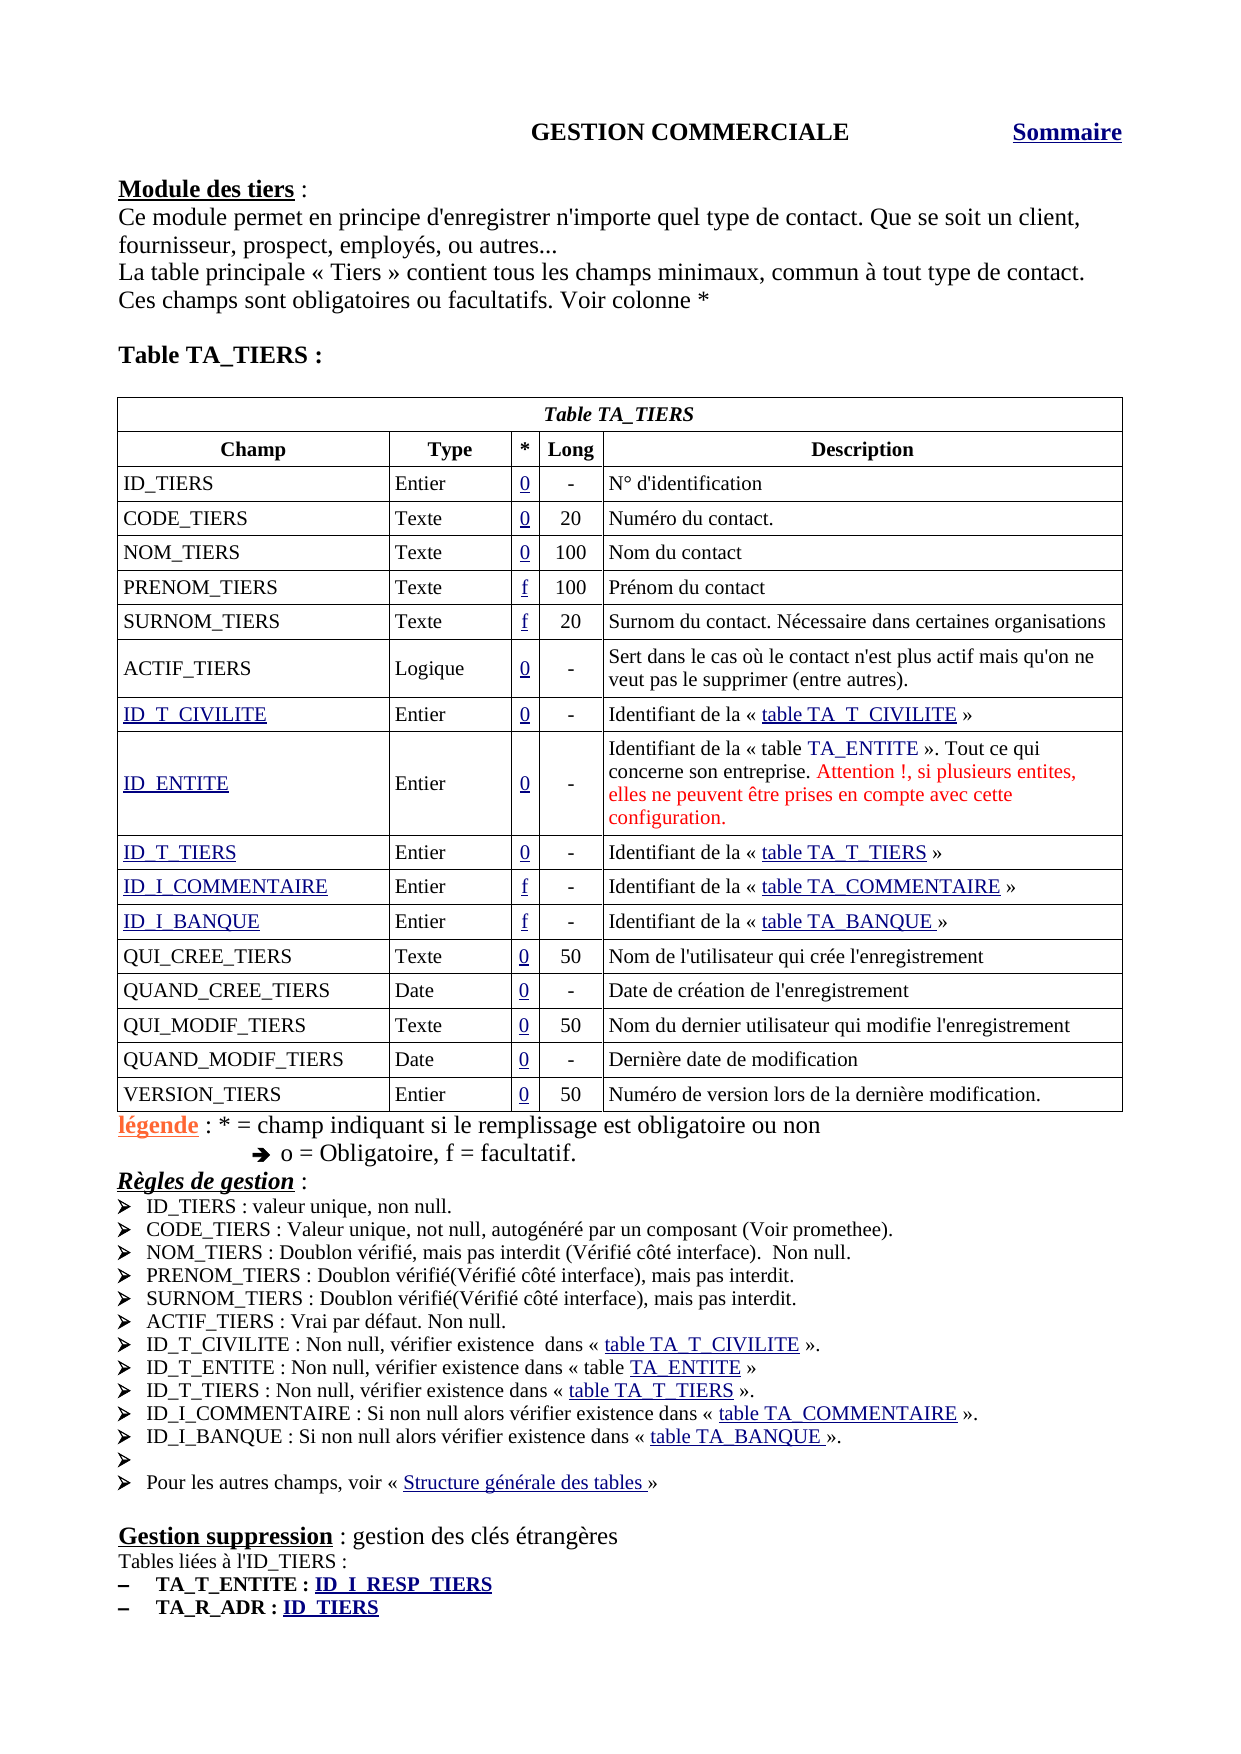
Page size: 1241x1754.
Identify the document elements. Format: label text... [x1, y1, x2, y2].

table_cell ID_I_COMMENTAIRE [118, 870, 389, 904]
table_cell Entier [390, 698, 511, 731]
table_cell Identifiant de la « table TA_COMMENTAIRE » [604, 870, 1122, 904]
table_cell 0 [512, 1009, 539, 1042]
table_cell 50 [540, 1009, 602, 1042]
list ACTIF_TIERS : Vrai par défaut. Non null. [117, 1310, 1122, 1333]
list ID_I_BANQUE : Si non null alors vérifier existence dans « table TA_BANQUE ». [117, 1425, 1122, 1448]
list PRENOM_TIERS : Doublon vérifié(Vérifié côté interface), mais pas interdit. [117, 1264, 1122, 1287]
table_cell Texte [390, 940, 511, 973]
table_cell Entier [390, 836, 511, 869]
table_cell 0 [512, 640, 539, 697]
table_cell Identifiant de la « table TA_T_TIERS » [604, 836, 1122, 869]
table_cell Identifiant de la « table TA_BANQUE » [604, 905, 1122, 939]
table_cell QUI_CREE_TIERS [118, 940, 389, 973]
table_cell f [512, 870, 539, 904]
table_cell 0 [512, 940, 539, 973]
table_cell 0 [512, 502, 539, 535]
list TA_R_ADR : ID_TIERS [118, 1596, 1122, 1618]
text Table TA_TIERS : [118, 342, 1122, 369]
table_cell Texte [390, 571, 511, 604]
table_cell ID_T_CIVILITE [118, 698, 389, 731]
table_cell 20 [540, 605, 602, 639]
table_cell * [512, 432, 539, 466]
table_cell 0 [512, 1043, 539, 1077]
table_cell - [540, 870, 602, 904]
table_cell 0 [512, 836, 539, 869]
list ID_TIERS : valeur unique, non null. [117, 1195, 1122, 1218]
list NOM_TIERS : Doublon vérifié, mais pas interdit (Vérifié côté interface). Non null. [117, 1241, 1122, 1264]
list o = Obligatoire, f = facultatif. [251, 1139, 1122, 1167]
table_cell ID_I_BANQUE [118, 905, 389, 939]
table_cell Numéro du contact. [604, 502, 1122, 535]
list SURNOM_TIERS : Doublon vérifié(Vérifié côté interface), mais pas interdit. [117, 1287, 1122, 1310]
table_cell Nom de l'utilisateur qui crée l'enregistrement [604, 940, 1122, 973]
text Gestion suppression : gestion des clés étrangères [118, 1522, 1122, 1549]
table_cell Numéro de version lors de la dernière modification. [604, 1078, 1122, 1111]
table_cell QUI_MODIF_TIERS [118, 1009, 389, 1042]
table_cell Prénom du contact [604, 571, 1122, 604]
table_cell 100 [540, 536, 602, 570]
table_cell Entier [390, 870, 511, 904]
table_cell Long [540, 432, 602, 466]
table_cell - [540, 467, 602, 501]
table_cell Entier [390, 732, 511, 835]
table_cell Texte [390, 605, 511, 639]
text Ces champs sont obligatoires ou facultatifs. Voir colonne * [118, 286, 1122, 314]
table_cell NOM_TIERS [118, 536, 389, 570]
table_header Table TA_TIERS [118, 398, 1122, 431]
table_cell SURNOM_TIERS [118, 605, 389, 639]
table_cell CODE_TIERS [118, 502, 389, 535]
table_cell VERSION_TIERS [118, 1078, 389, 1111]
table_cell Description [604, 432, 1122, 466]
table_cell 0 [512, 698, 539, 731]
table_cell Entier [390, 1078, 511, 1111]
table_cell - [540, 1043, 602, 1077]
table_cell 0 [512, 974, 539, 1008]
table_cell ID_T_TIERS [118, 836, 389, 869]
table_cell ACTIF_TIERS [118, 640, 389, 697]
table_cell 50 [540, 1078, 602, 1111]
table_cell Nom du dernier utilisateur qui modifie l'enregistrement [604, 1009, 1122, 1042]
table_cell QUAND_CREE_TIERS [118, 974, 389, 1008]
list CODE_TIERS : Valeur unique, not null, autogénéré par un composant (Voir promethee). [117, 1218, 1122, 1241]
table_cell 50 [540, 940, 602, 973]
table_cell Nom du contact [604, 536, 1122, 570]
table_cell Date [390, 1043, 511, 1077]
table_cell Entier [390, 467, 511, 501]
text Ce module permet en principe d'enregistrer n'importe quel type de contact. Que se soit un client, fournisseur, prospect, employés, ou autres... [118, 203, 1122, 258]
table_cell 0 [512, 1078, 539, 1111]
table_cell Date [390, 974, 511, 1008]
list Pour les autres champs, voir « Structure générale des tables » [117, 1471, 1122, 1494]
table_cell 20 [540, 502, 602, 535]
list ID_I_COMMENTAIRE : Si non null alors vérifier existence dans « table TA_COMMENTAIRE ». [117, 1402, 1122, 1425]
text La table principale « Tiers » contient tous les champs minimaux, commun à tout type de contact. [118, 258, 1122, 286]
table_cell Identifiant de la « table TA_ENTITE ». Tout ce qui concerne son entreprise. Attention !, si plusieurs entites, elles ne peuvent être prises en compte avec cette configuration. [604, 732, 1122, 835]
table_cell Date de création de l'enregistrement [604, 974, 1122, 1008]
table_cell Identifiant de la « table TA_T_CIVILITE » [604, 698, 1122, 731]
table_cell Logique [390, 640, 511, 697]
table_cell PRENOM_TIERS [118, 571, 389, 604]
table_cell Dernière date de modification [604, 1043, 1122, 1077]
table_cell Surnom du contact. Nécessaire dans certaines organisations [604, 605, 1122, 639]
table_cell Texte [390, 1009, 511, 1042]
table_cell - [540, 640, 602, 697]
table_cell N° d'identification [604, 467, 1122, 501]
table_cell Sert dans le cas où le contact n'est plus actif mais qu'on ne veut pas le supprimer (entre autres). [604, 640, 1122, 697]
text Module des tiers : [118, 175, 1122, 203]
text Règles de gestion : [117, 1167, 1122, 1195]
table_cell ID_TIERS [118, 467, 389, 501]
table_cell - [540, 974, 602, 1008]
table_cell - [540, 732, 602, 835]
list ID_T_ENTITE : Non null, vérifier existence dans « table TA_ENTITE » [117, 1356, 1122, 1379]
table_cell - [540, 905, 602, 939]
table_cell f [512, 571, 539, 604]
table_cell f [512, 605, 539, 639]
table_cell f [512, 905, 539, 939]
table_cell 0 [512, 536, 539, 570]
table_cell Entier [390, 905, 511, 939]
text légende : * = champ indiquant si le remplissage est obligatoire ou non [118, 1112, 1122, 1139]
table_cell ID_ENTITE [118, 732, 389, 835]
table_cell - [540, 698, 602, 731]
table_cell Texte [390, 502, 511, 535]
text Tables liées à l'ID_TIERS : [118, 1549, 1122, 1572]
table_cell Champ [118, 432, 389, 466]
list ID_T_TIERS : Non null, vérifier existence dans « table TA_T_TIERS ». [117, 1379, 1122, 1402]
table_cell 0 [512, 467, 539, 501]
list ID_T_CIVILITE : Non null, vérifier existence dans « table TA_T_CIVILITE ». [117, 1333, 1122, 1356]
table_cell Texte [390, 536, 511, 570]
table_cell Type [390, 432, 511, 466]
table_cell Quand_Modif_TIERS [118, 1043, 389, 1077]
table_cell 0 [512, 732, 539, 835]
table_cell - [540, 836, 602, 869]
table_cell 100 [540, 571, 602, 604]
list TA_T_ENTITE : ID_I_RESP_TIERS [118, 1572, 1122, 1596]
